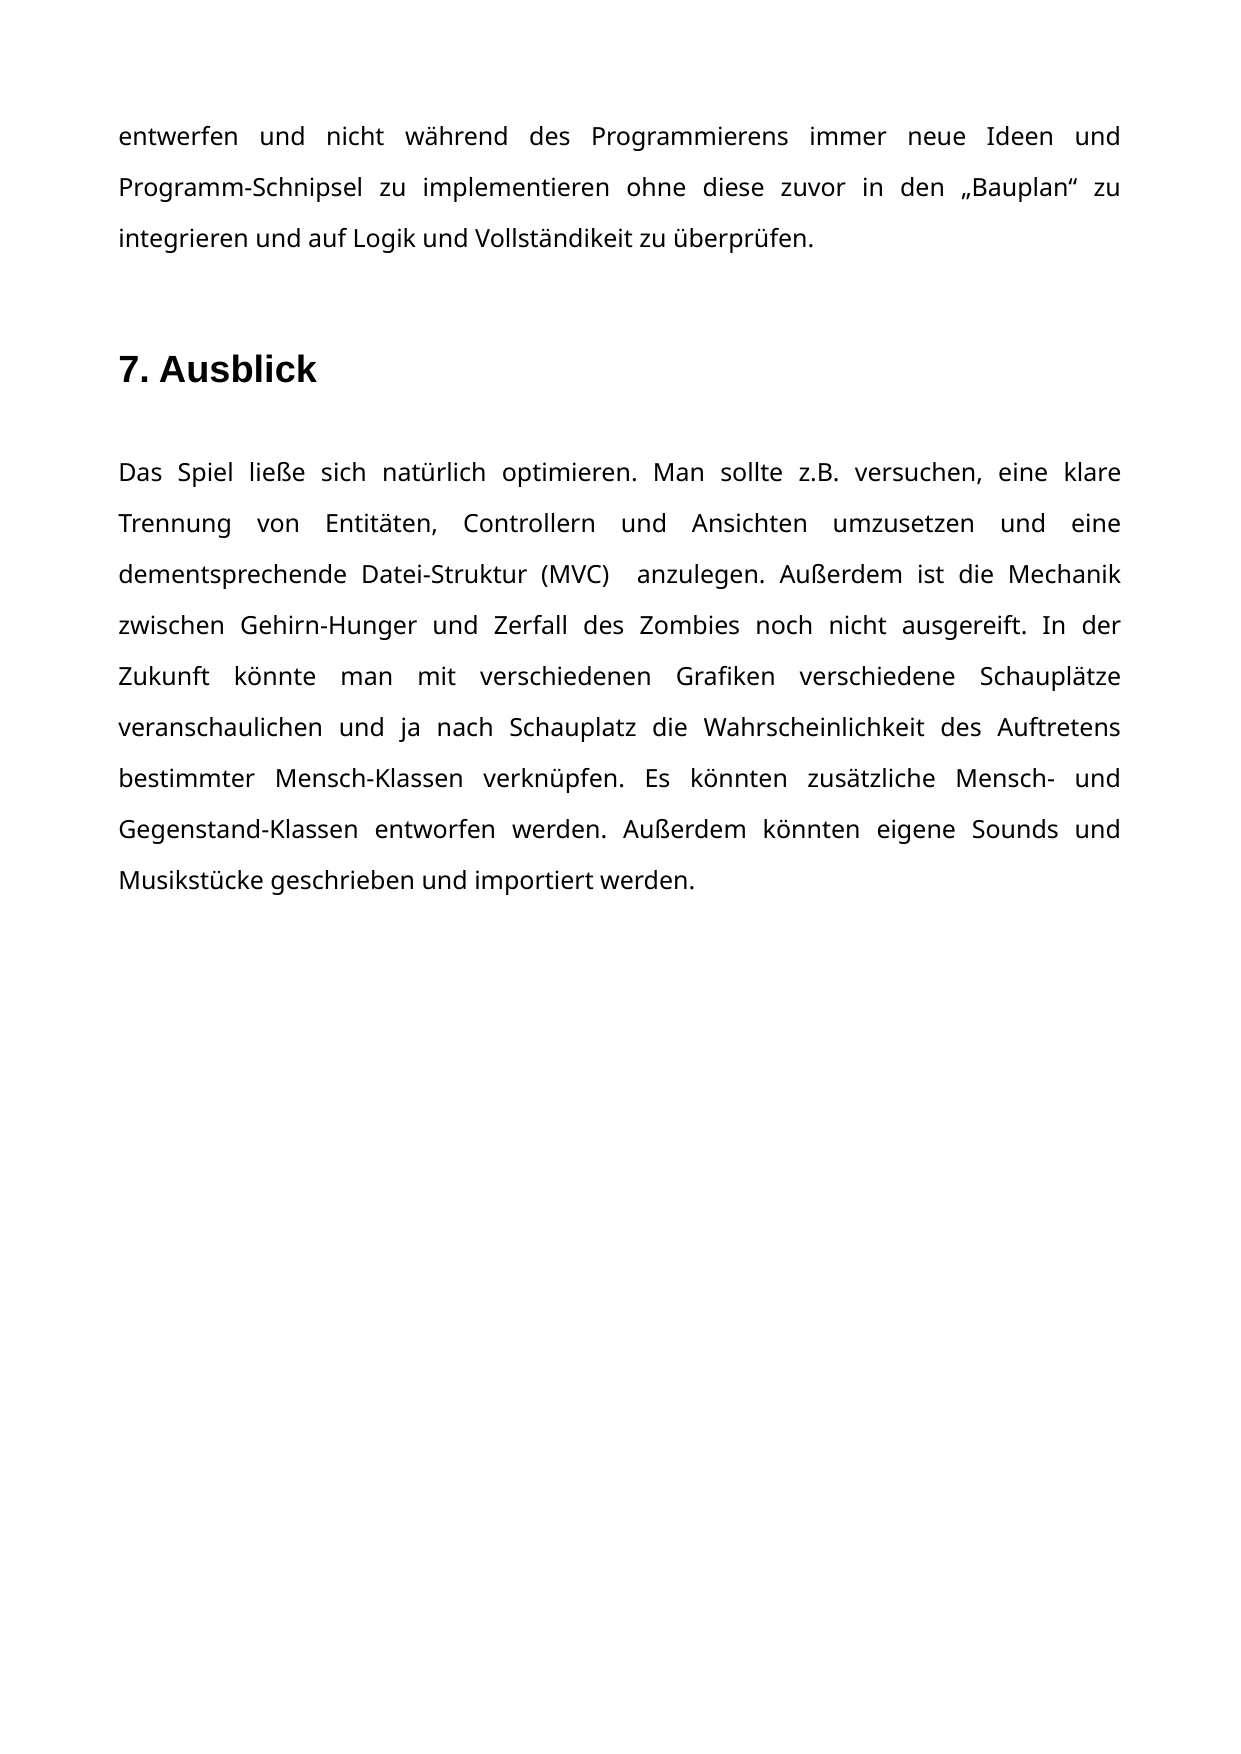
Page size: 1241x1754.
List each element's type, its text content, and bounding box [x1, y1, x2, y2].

subtitle 7. Ausblick [118, 347, 1122, 391]
text Das Spiel ließe sich natürlich optimieren. Man sollte z.B. versuchen, eine klare Trennung von Entitäten, Controllern und Ansichten umzusetzen und eine dementsprechende Datei-Struktur (MVC) anzulegen. Außerdem ist die Mechanik zwischen Gehirn-Hunger und Zerfall des Zombies noch nicht ausgereift. In der Zukunft könnte man mit verschiedenen Grafiken verschiedene Schauplätze veranschaulichen und ja nach Schauplatz die Wahrscheinlichkeit des Auftretens bestimmter Mensch-Klassen verknüpfen. Es könnten zusätzliche Mensch- und Gegenstand-Klassen entworfen werden. Außerdem könnten eigene Sounds und Musikstücke geschrieben und importiert werden. [118, 454, 1122, 897]
text entwerfen und nicht während des Programmierens immer neue Ideen und Programm-Schnipsel zu implementieren ohne diese zuvor in den „Bauplan“ zu integrieren und auf Logik und Vollständikeit zu überprüfen. [118, 118, 1122, 254]
